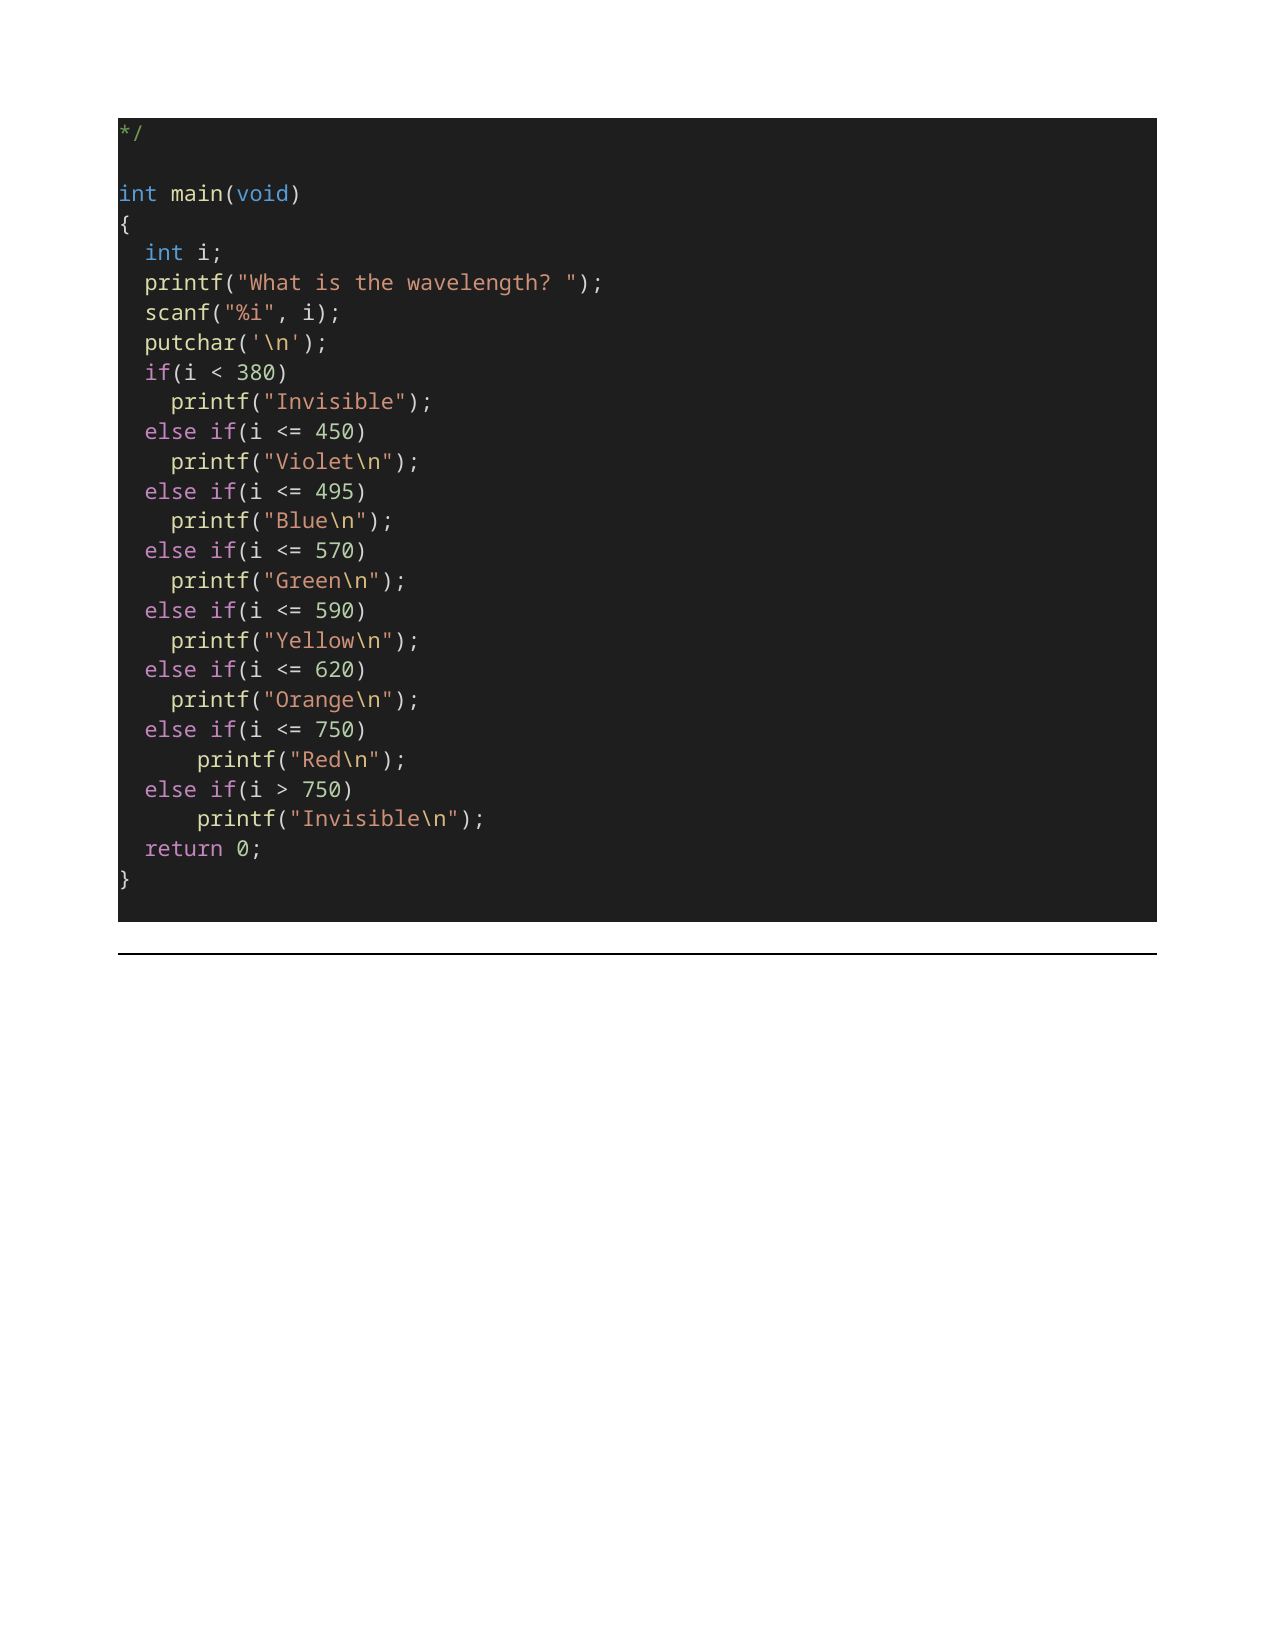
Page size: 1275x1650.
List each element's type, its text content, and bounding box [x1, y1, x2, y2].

text printf("Red\n"); [118, 744, 1157, 773]
text printf("Violet\n"); [118, 446, 1157, 476]
text printf("Orange\n"); [118, 684, 1157, 714]
text scanf("%i", i); [118, 297, 1157, 327]
text { [118, 207, 1157, 237]
text else if(i <= 590) [118, 595, 1157, 624]
text } [118, 863, 1157, 893]
text */ [118, 118, 1157, 148]
text else if(i <= 495) [118, 476, 1157, 505]
text if(i < 380) [118, 356, 1157, 386]
text printf("Green\n"); [118, 565, 1157, 595]
text return 0; [118, 833, 1157, 863]
text else if(i > 750) [118, 773, 1157, 803]
text putchar('\n'); [118, 327, 1157, 356]
text printf("Yellow\n"); [118, 624, 1157, 654]
text printf("Blue\n"); [118, 505, 1157, 535]
text int main(void) [118, 178, 1157, 207]
text printf("Invisible"); [118, 386, 1157, 416]
text printf("Invisible\n"); [118, 803, 1157, 833]
text else if(i <= 750) [118, 714, 1157, 744]
text else if(i <= 570) [118, 535, 1157, 565]
text printf("What is the wavelength? "); [118, 267, 1157, 297]
text int i; [118, 237, 1157, 267]
text else if(i <= 620) [118, 654, 1157, 684]
text else if(i <= 450) [118, 416, 1157, 446]
